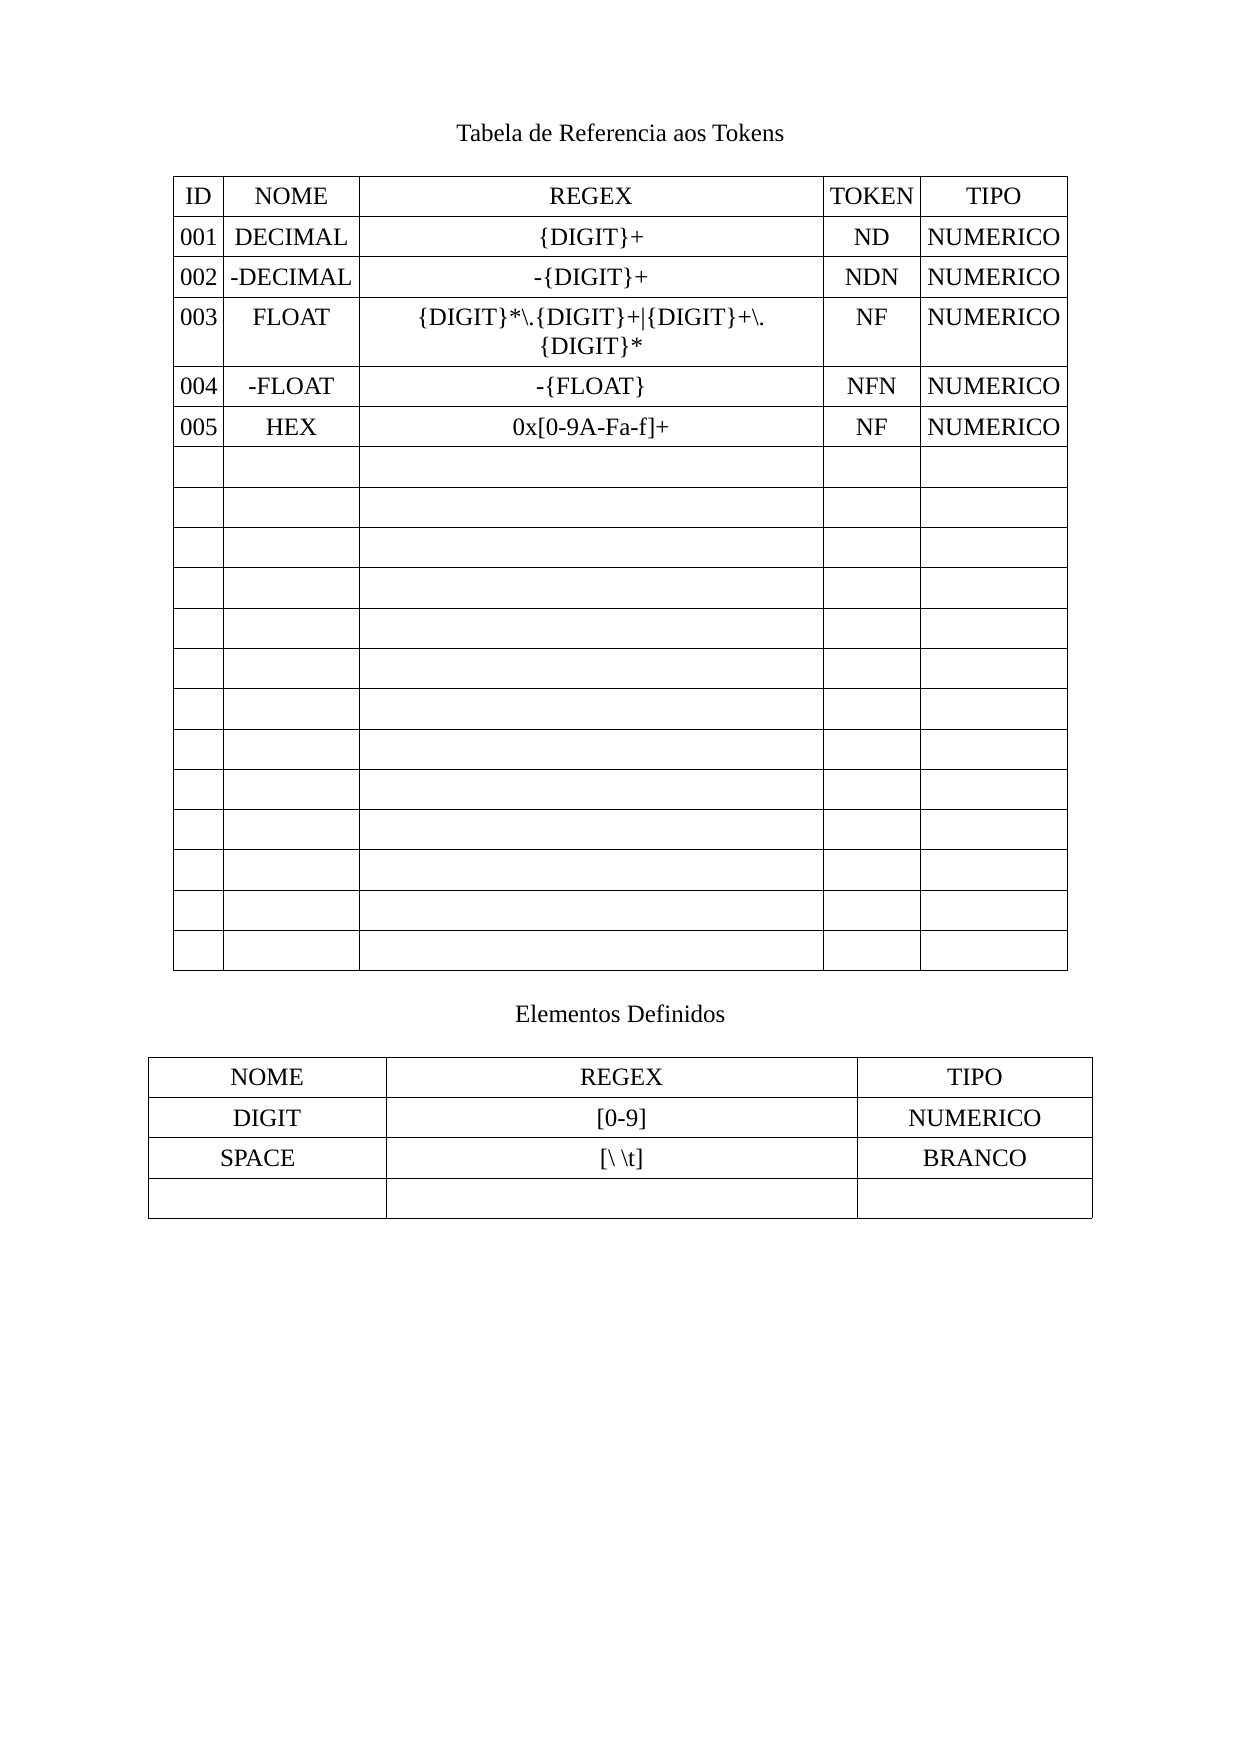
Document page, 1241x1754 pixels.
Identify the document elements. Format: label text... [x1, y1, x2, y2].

table_cell [921, 447, 1067, 487]
table_cell 002 [174, 257, 223, 297]
table_cell {DIGIT}+ [360, 217, 823, 256]
table_cell [149, 1179, 386, 1218]
table_cell [224, 568, 359, 607]
table_cell NF [824, 298, 920, 366]
table_cell [858, 1179, 1092, 1218]
table_cell FLOAT [224, 298, 359, 366]
table_cell [174, 770, 223, 809]
table_cell [360, 649, 823, 688]
table_cell {DIGIT}*\.{DIGIT}+|{DIGIT}+\.{DIGIT}* [360, 298, 823, 366]
table_cell [360, 850, 823, 890]
table_cell -FLOAT [224, 367, 359, 406]
table_cell 003 [174, 298, 223, 366]
table_cell [174, 447, 223, 487]
table_cell [824, 609, 920, 648]
table_cell [921, 770, 1067, 809]
table_header REGEX [387, 1058, 857, 1097]
table_cell NF [824, 407, 920, 446]
table_cell [921, 528, 1067, 567]
table_cell [360, 770, 823, 809]
table_cell [921, 649, 1067, 688]
table_cell NUMERICO [921, 298, 1067, 366]
table_cell [224, 649, 359, 688]
table_cell BRANCO [858, 1138, 1092, 1178]
table_cell [824, 770, 920, 809]
table_cell SPACE [149, 1138, 386, 1178]
table_cell [360, 609, 823, 648]
table_cell [224, 488, 359, 527]
table_header NOME [149, 1058, 386, 1097]
table_cell -DECIMAL [224, 257, 359, 297]
table_cell [174, 689, 223, 728]
table_cell [174, 528, 223, 567]
table_cell 004 [174, 367, 223, 406]
table_cell [174, 931, 223, 970]
text Elementos Definidos [118, 999, 1122, 1028]
table_cell [360, 488, 823, 527]
table_cell [0-9] [387, 1098, 857, 1137]
table_cell 001 [174, 217, 223, 256]
table_cell [360, 447, 823, 487]
table_cell [921, 568, 1067, 607]
table_cell [824, 891, 920, 930]
table_header TIPO [921, 177, 1067, 216]
table_cell [224, 891, 359, 930]
table_cell [921, 730, 1067, 769]
table_cell [174, 609, 223, 648]
table_cell [921, 891, 1067, 930]
table_cell [921, 931, 1067, 970]
table_cell [921, 689, 1067, 728]
table_cell NUMERICO [921, 367, 1067, 406]
table_cell [360, 568, 823, 607]
table_cell [\ \t] [387, 1138, 857, 1178]
table_header TIPO [858, 1058, 1092, 1097]
table_cell [824, 689, 920, 728]
table_cell [224, 609, 359, 648]
table_cell [174, 810, 223, 849]
table_cell [824, 528, 920, 567]
table_cell DIGIT [149, 1098, 386, 1137]
table_cell [360, 891, 823, 930]
table_cell [174, 649, 223, 688]
table_cell 0x[0-9A-Fa-f]+ [360, 407, 823, 446]
table_cell [387, 1179, 857, 1218]
table_cell [224, 810, 359, 849]
table_cell [224, 931, 359, 970]
table_cell [824, 488, 920, 527]
table_cell [174, 568, 223, 607]
table_cell NUMERICO [921, 217, 1067, 256]
table_cell [824, 568, 920, 607]
table_cell [174, 730, 223, 769]
table_cell [224, 689, 359, 728]
table_cell NDN [824, 257, 920, 297]
table_cell [824, 649, 920, 688]
text Tabela de Referencia aos Tokens [118, 118, 1122, 147]
table_cell [824, 730, 920, 769]
table_cell [360, 689, 823, 728]
table_cell HEX [224, 407, 359, 446]
table_cell [360, 730, 823, 769]
table_cell [824, 931, 920, 970]
table_cell [224, 528, 359, 567]
table_header TOKEN [824, 177, 920, 216]
table_cell ND [824, 217, 920, 256]
table_cell [174, 850, 223, 890]
table_cell [174, 891, 223, 930]
table_header NOME [224, 177, 359, 216]
table_cell [921, 810, 1067, 849]
table_cell DECIMAL [224, 217, 359, 256]
table_cell 005 [174, 407, 223, 446]
table_cell [360, 528, 823, 567]
table_cell [824, 850, 920, 890]
table_cell [224, 850, 359, 890]
table_cell -{DIGIT}+ [360, 257, 823, 297]
table_cell [921, 850, 1067, 890]
table_cell -{FLOAT} [360, 367, 823, 406]
table_cell [224, 447, 359, 487]
table_cell [921, 488, 1067, 527]
table_header REGEX [360, 177, 823, 216]
table_cell NUMERICO [921, 407, 1067, 446]
table_header ID [174, 177, 223, 216]
table_cell [921, 609, 1067, 648]
table_cell [174, 488, 223, 527]
table_cell NFN [824, 367, 920, 406]
table_cell [224, 770, 359, 809]
table_cell [824, 447, 920, 487]
table_cell [360, 931, 823, 970]
table_cell [360, 810, 823, 849]
table_cell [824, 810, 920, 849]
table_cell [224, 730, 359, 769]
table_cell NUMERICO [921, 257, 1067, 297]
table_cell NUMERICO [858, 1098, 1092, 1137]
